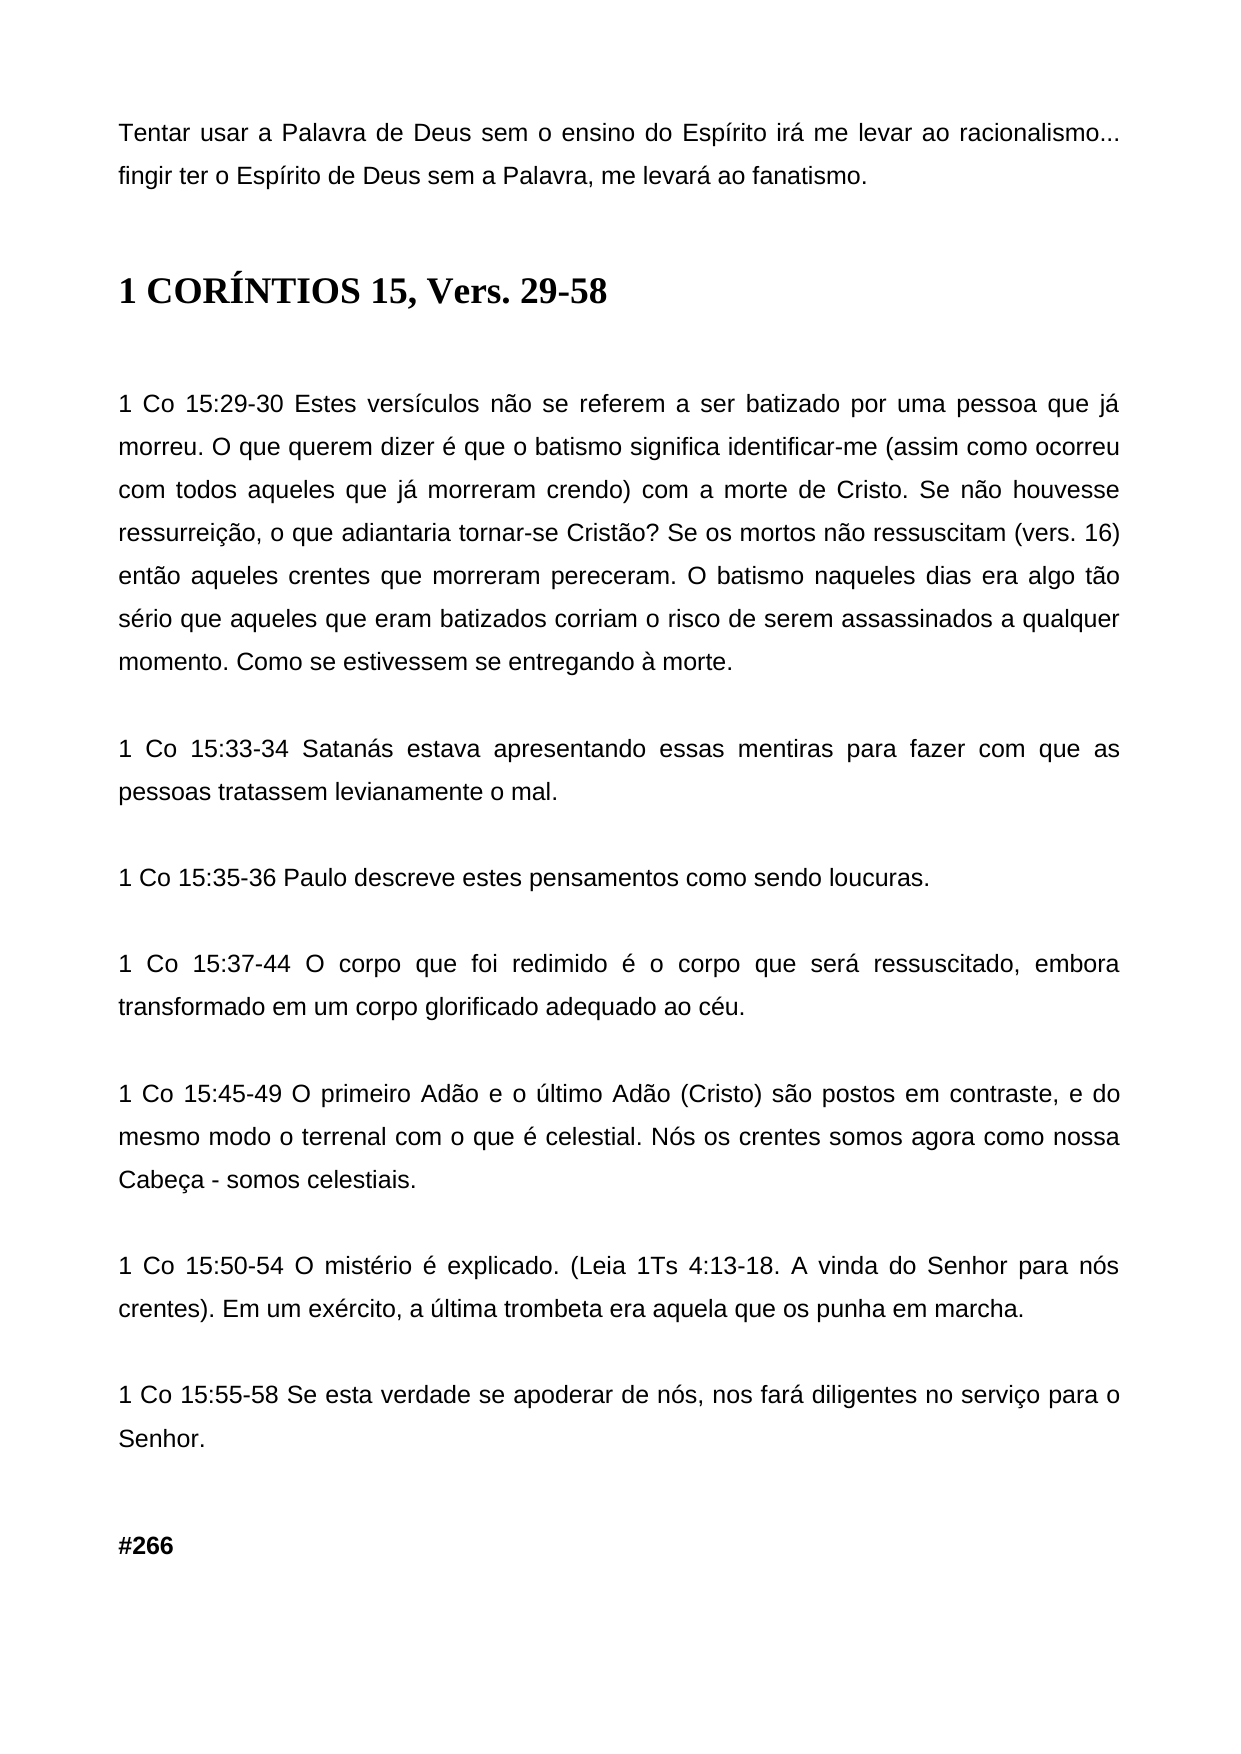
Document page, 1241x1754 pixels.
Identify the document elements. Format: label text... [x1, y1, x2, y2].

text 1 Co 15:50-54 O mistério é explicado. (Leia 1Ts 4:13-18. A vinda do Senhor para nós crentes). Em um exército, a última trombeta era aquela que os punha em marcha. [118, 1251, 1122, 1323]
text 1 Co 15:55-58 Se esta verdade se apoderar de nós, nos fará diligentes no serviço para o Senhor. [118, 1381, 1122, 1452]
text 1 Co 15:33-34 Satanás estava apresentando essas mentiras para fazer com que as pessoas tratassem levianamente o mal. [118, 734, 1122, 806]
text 1 Co 15:29-30 Estes versículos não se referem a ser batizado por uma pessoa que já morreu. O que querem dizer é que o batismo significa identificar-me (assim como ocorreu com todos aqueles que já morreram crendo) com a morte de Cristo. Se não houvesse ressurreição, o que adiantaria tornar-se Cristão? Se os mortos não ressuscitam (vers. 16) então aqueles crentes que morreram pereceram. O batismo naqueles dias era algo tão sério que aqueles que eram batizados corriam o risco de serem assassinados a qualquer momento. Como se estivessem se entregando à morte. [118, 389, 1122, 676]
subtitle #266 [118, 1531, 1122, 1559]
text Tentar usar a Palavra de Deus sem o ensino do Espírito irá me levar ao racionalismo... fingir ter o Espírito de Deus sem a Palavra, me levará ao fanatismo. [118, 118, 1122, 190]
text 1 Co 15:37-44 O corpo que foi redimido é o corpo que será ressuscitado, embora transformado em um corpo glorificado adequado ao céu. [118, 949, 1122, 1021]
text 1 Co 15:35-36 Paulo descreve estes pensamentos como sendo loucuras. [118, 863, 1122, 892]
subtitle 1 CORÍNTIOS 15, Vers. 29-58 [118, 268, 1122, 311]
text 1 Co 15:45-49 O primeiro Adão e o último Adão (Cristo) são postos em contraste, e do mesmo modo o terrenal com o que é celestial. Nós os crentes somos agora como nossa Cabeça - somos celestiais. [118, 1079, 1122, 1194]
